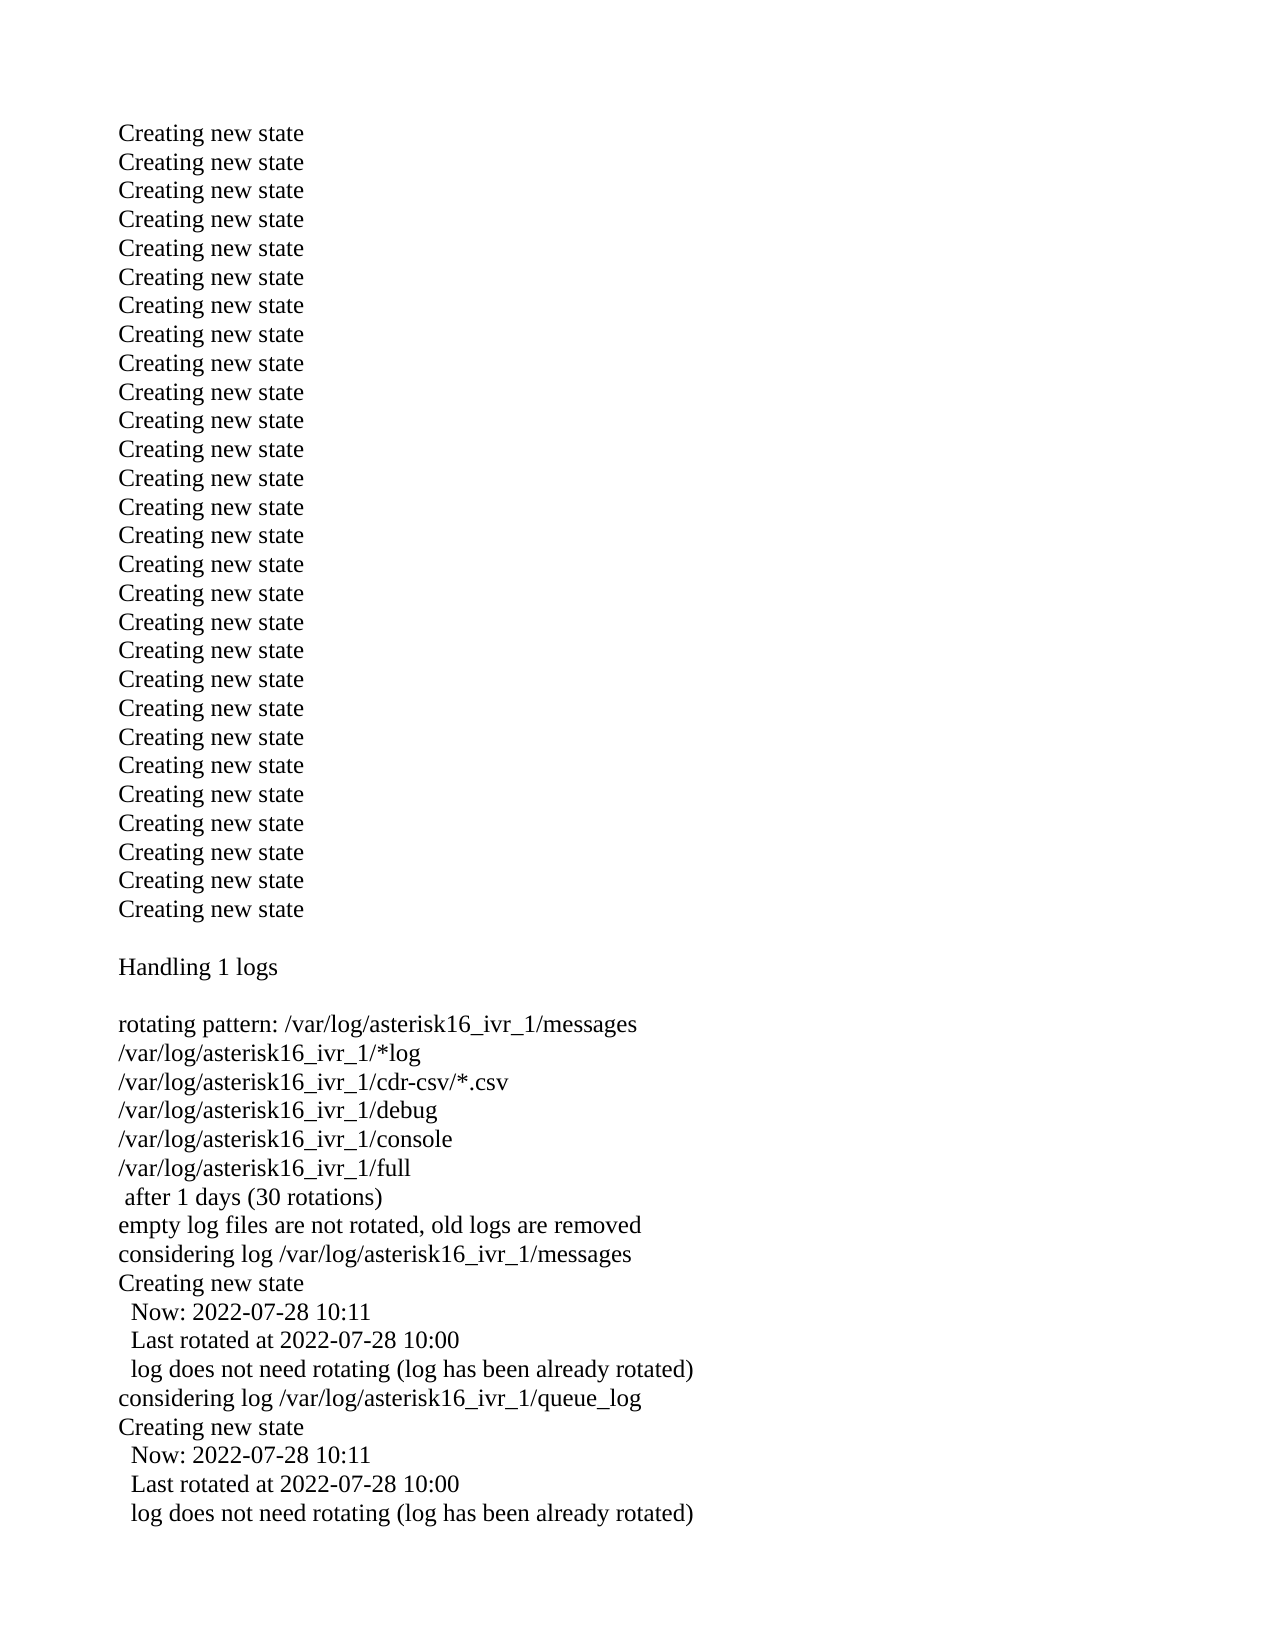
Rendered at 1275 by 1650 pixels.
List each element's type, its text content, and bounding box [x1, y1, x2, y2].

text Creating new state [118, 406, 1157, 434]
text /var/log/asterisk16_ivr_1/*log [118, 1038, 1157, 1067]
text Creating new state [118, 233, 1157, 262]
text Creating new state [118, 722, 1157, 751]
text Creating new state [118, 578, 1157, 607]
text Creating new state [118, 463, 1157, 492]
text Creating new state [118, 664, 1157, 693]
text /var/log/asterisk16_ivr_1/full [118, 1153, 1157, 1182]
text log does not need rotating (log has been already rotated) [118, 1498, 1157, 1527]
text Now: 2022-07-28 10:11 [118, 1297, 1157, 1326]
text Creating new state [118, 866, 1157, 894]
text log does not need rotating (log has been already rotated) [118, 1354, 1157, 1383]
text Creating new state [118, 1412, 1157, 1441]
text Creating new state [118, 492, 1157, 521]
text Creating new state [118, 607, 1157, 636]
text Creating new state [118, 204, 1157, 233]
text rotating pattern: /var/log/asterisk16_ivr_1/messages [118, 1009, 1157, 1038]
text Creating new state [118, 549, 1157, 578]
text Creating new state [118, 291, 1157, 319]
text Creating new state [118, 837, 1157, 866]
text Creating new state [118, 434, 1157, 463]
text Creating new state [118, 521, 1157, 549]
text Handling 1 logs [118, 952, 1157, 981]
text Creating new state [118, 636, 1157, 664]
text Now: 2022-07-28 10:11 [118, 1441, 1157, 1469]
text Creating new state [118, 751, 1157, 779]
text Creating new state [118, 262, 1157, 291]
text Creating new state [118, 319, 1157, 348]
text considering log /var/log/asterisk16_ivr_1/messages [118, 1239, 1157, 1268]
text Creating new state [118, 894, 1157, 923]
text Creating new state [118, 779, 1157, 808]
text Creating new state [118, 693, 1157, 722]
text considering log /var/log/asterisk16_ivr_1/queue_log [118, 1383, 1157, 1412]
text Creating new state [118, 808, 1157, 837]
text empty log files are not rotated, old logs are removed [118, 1211, 1157, 1239]
text Creating new state [118, 348, 1157, 377]
text Creating new state [118, 1268, 1157, 1297]
text Creating new state [118, 377, 1157, 406]
text after 1 days (30 rotations) [118, 1182, 1157, 1211]
text Creating new state [118, 118, 1157, 147]
text /var/log/asterisk16_ivr_1/cdr-csv/*.csv [118, 1067, 1157, 1096]
text /var/log/asterisk16_ivr_1/console [118, 1124, 1157, 1153]
text Last rotated at 2022-07-28 10:00 [118, 1326, 1157, 1354]
text /var/log/asterisk16_ivr_1/debug [118, 1096, 1157, 1124]
text Creating new state [118, 176, 1157, 204]
text Creating new state [118, 147, 1157, 176]
text Last rotated at 2022-07-28 10:00 [118, 1469, 1157, 1498]
